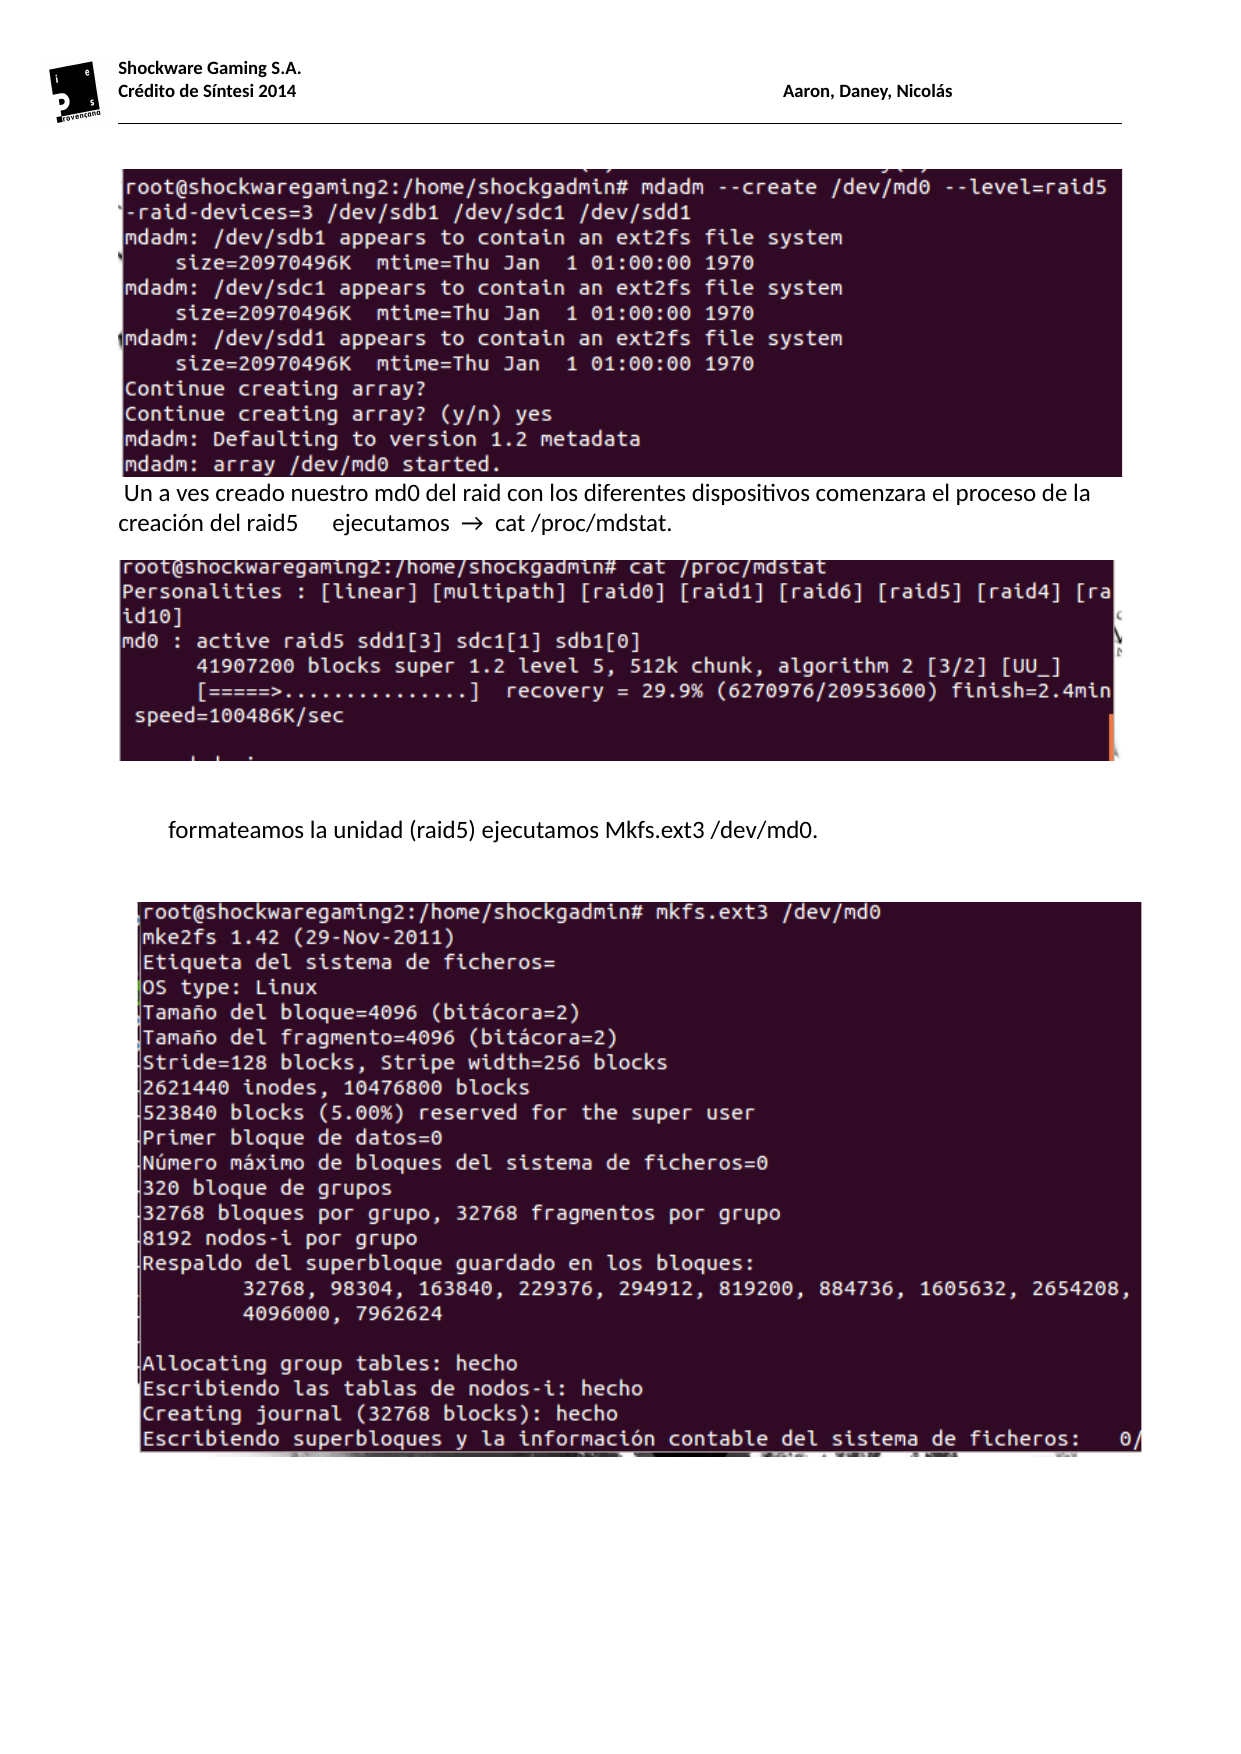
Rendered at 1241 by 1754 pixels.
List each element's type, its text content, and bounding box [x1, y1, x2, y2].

picture [43, 54, 110, 128]
picture [118, 169, 1123, 477]
text Un a ves creado nuestro md0 del raid con los diferentes dispositivos comenzara el proceso de la creación del raid5 ejecutamos → cat /proc/mdstat. [118, 477, 1122, 538]
text formateamos la unidad (raid5) ejecutamos Mkfs.ext3 /dev/md0. [118, 814, 1122, 845]
picture [137, 902, 1142, 1457]
picture [118, 560, 1123, 761]
